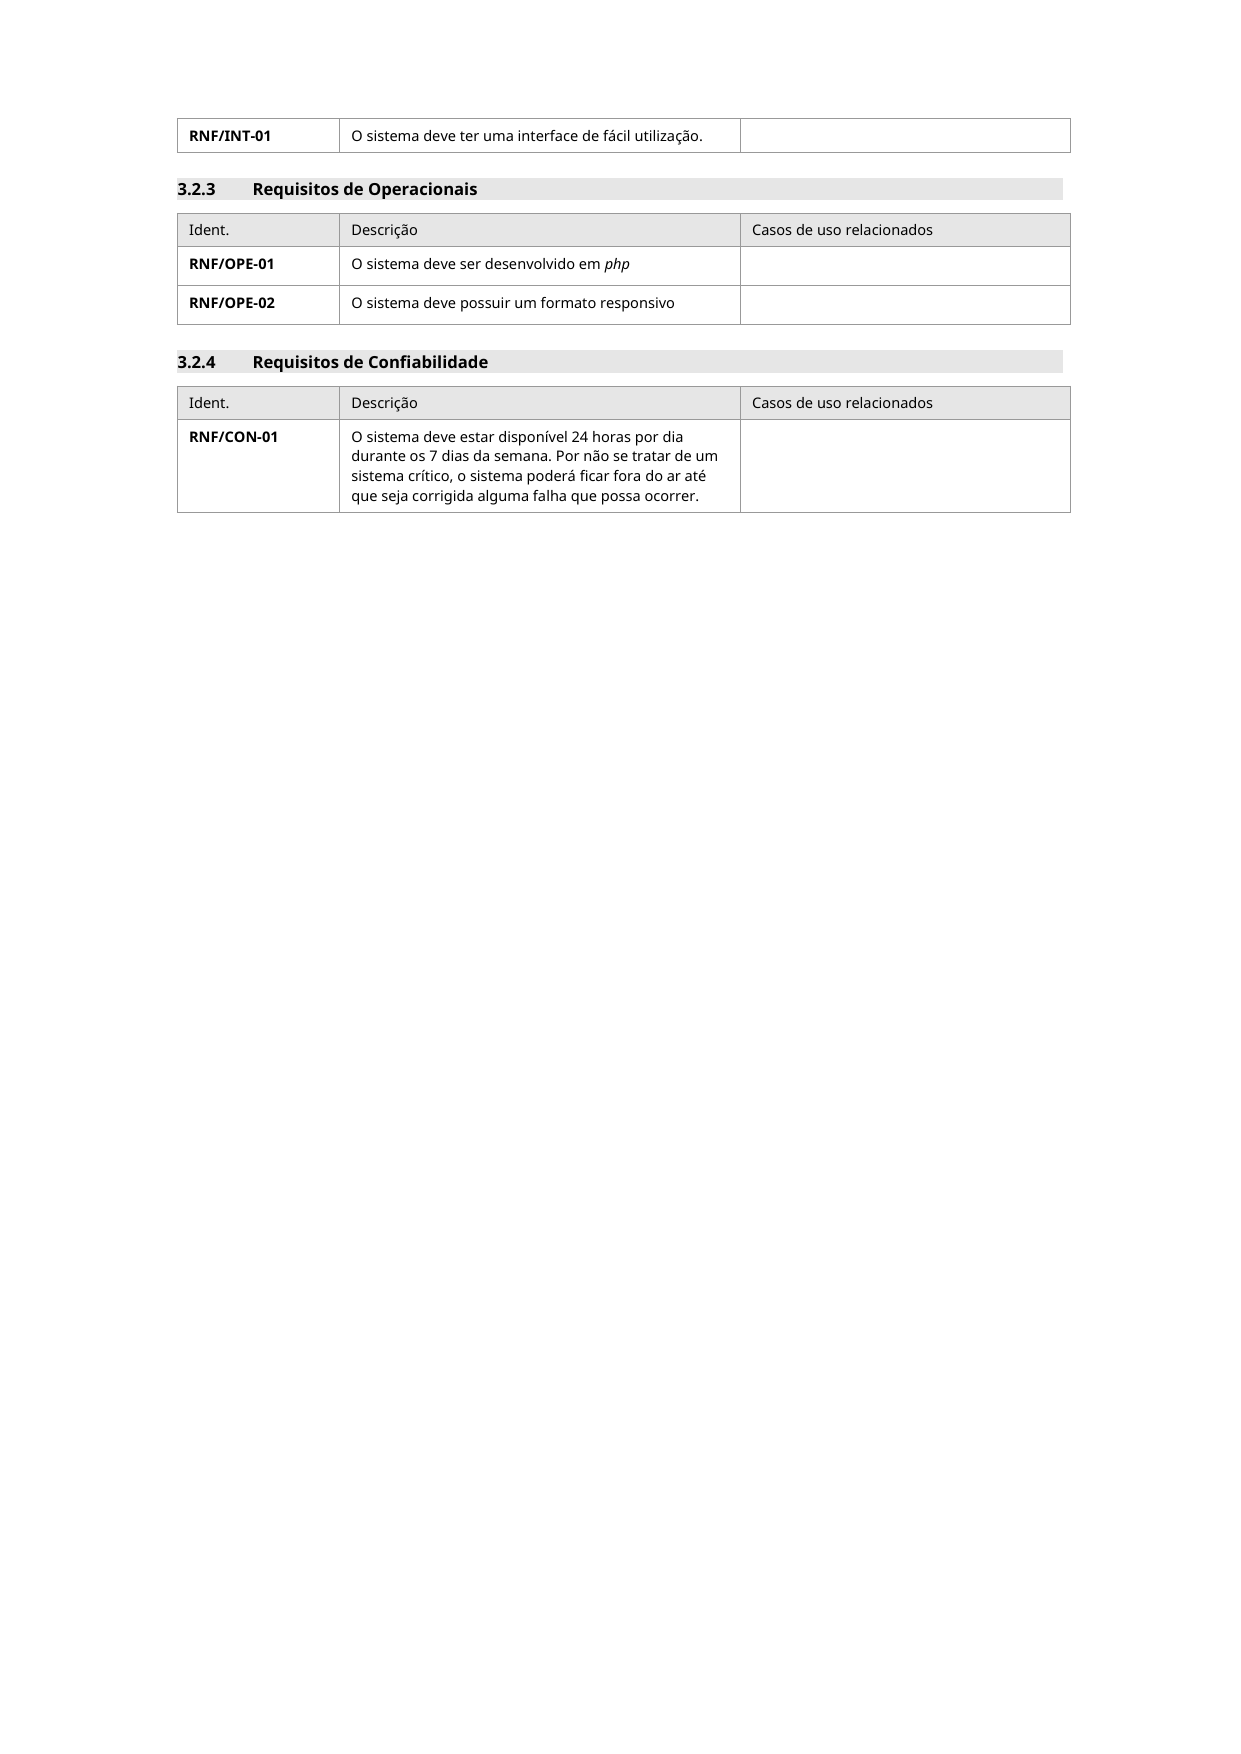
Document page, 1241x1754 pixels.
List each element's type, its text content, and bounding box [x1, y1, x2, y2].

table_cell O sistema deve estar disponível 24 horas por dia durante os 7 dias da semana. Por não se tratar de um sistema crítico, o sistema poderá ficar fora do ar até que seja corrigida alguma falha que possa ocorrer. [340, 420, 740, 512]
table_cell O sistema deve ser desenvolvido em php [340, 247, 740, 285]
list Requisitos de Confiabilidade [177, 350, 1063, 373]
table_header Ident. [178, 214, 339, 246]
table_cell [741, 247, 1070, 285]
table_header Descrição [340, 214, 740, 246]
table_header Descrição [340, 387, 740, 419]
table_cell RNF/OPE-01 [178, 247, 339, 285]
table_cell [741, 286, 1070, 324]
table_header Casos de uso relacionados [741, 214, 1070, 246]
table_cell O sistema deve ter uma interface de fácil utilização. [340, 119, 740, 152]
table_header Casos de uso relacionados [741, 387, 1070, 419]
table_header Ident. [178, 387, 339, 419]
table_cell O sistema deve possuir um formato responsivo [340, 286, 740, 324]
table_cell RNF/OPE-02 [178, 286, 339, 324]
table_cell RNF/CON-01 [178, 420, 339, 512]
table_cell [741, 119, 1070, 152]
table_cell RNF/INT-01 [178, 119, 339, 152]
list Requisitos de Operacionais [177, 178, 1063, 200]
table_cell [741, 420, 1070, 512]
